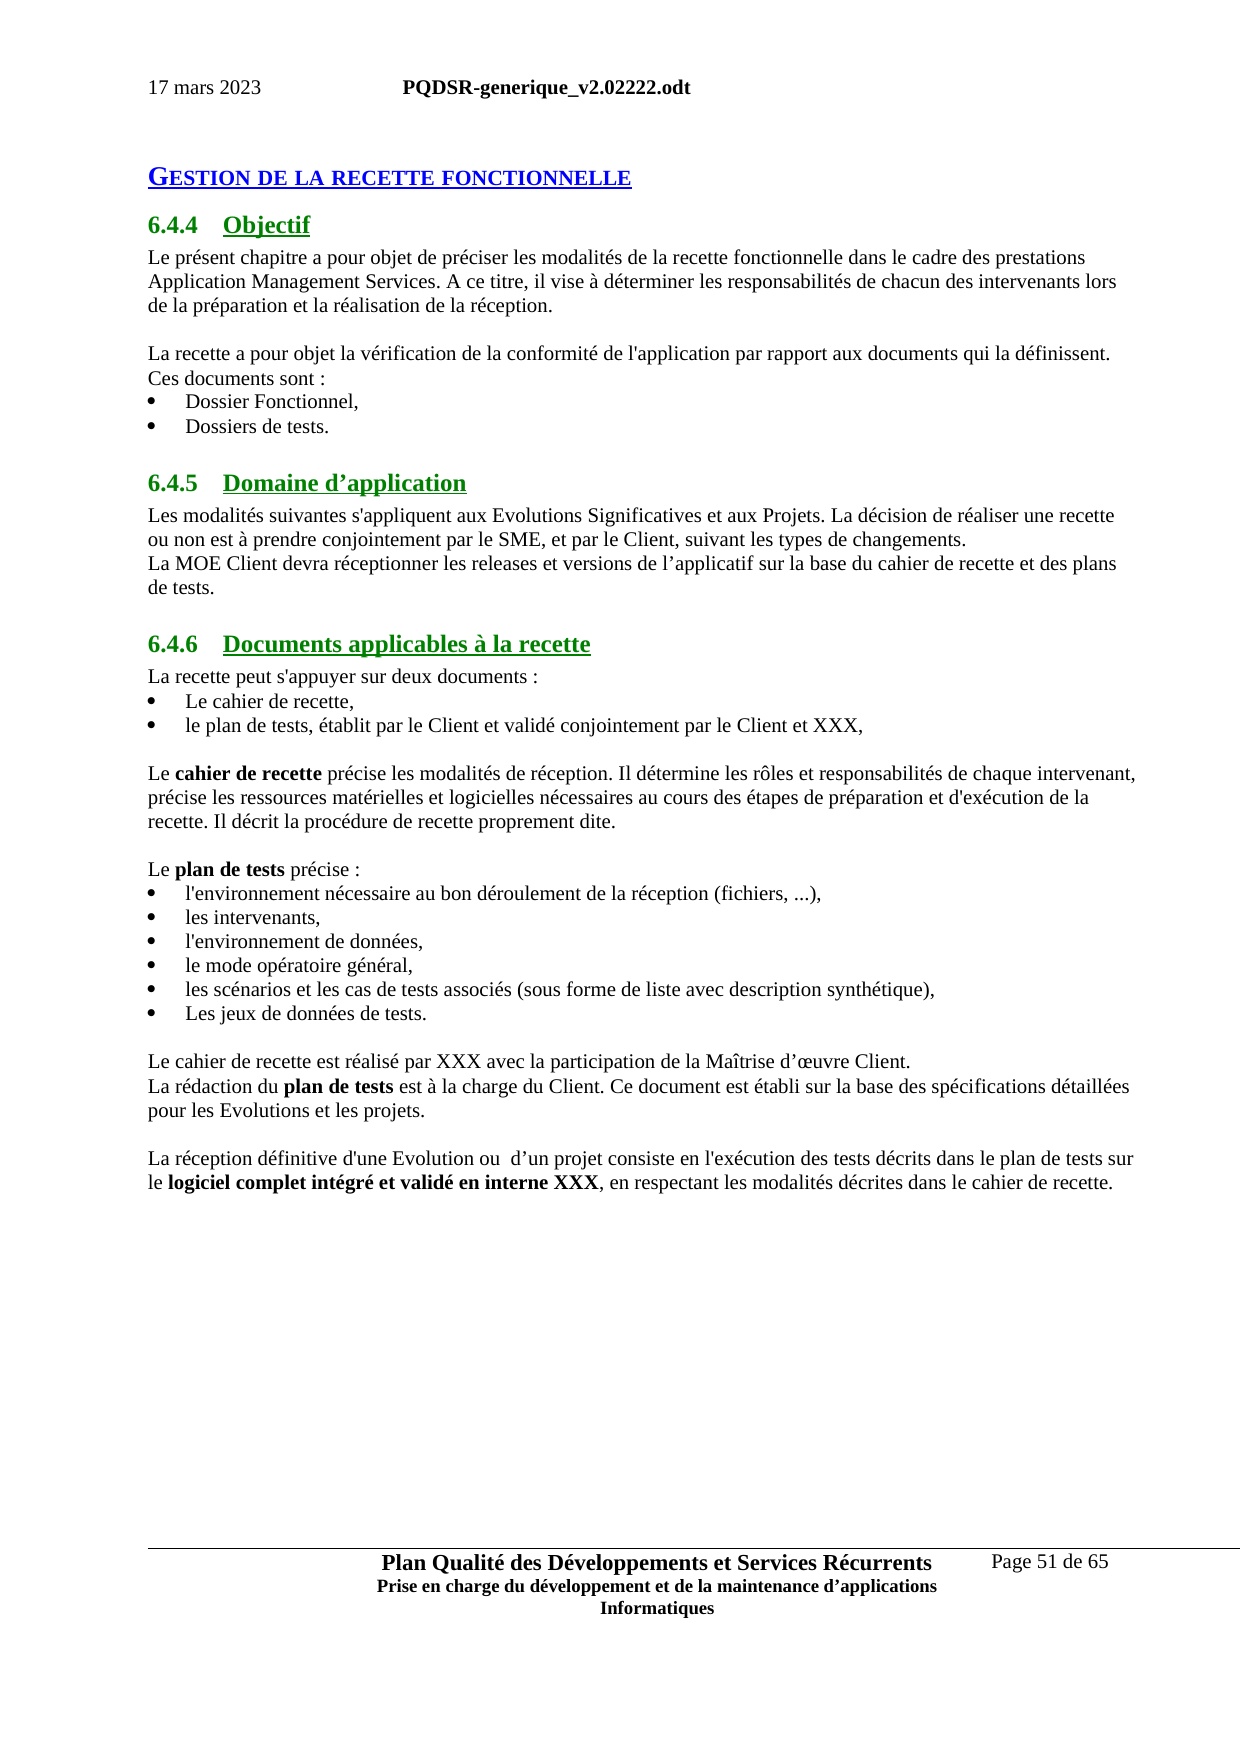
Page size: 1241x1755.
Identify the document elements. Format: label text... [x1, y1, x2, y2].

text La réception définitive d'une Evolution ou d’un projet consiste en l'exécution des tests décrits dans le plan de tests sur le logiciel complet intégré et validé en interne XXX, en respectant les modalités décrites dans le cahier de recette. [148, 1146, 1137, 1194]
text La MOE Client devra réceptionner les releases et versions de l’applicatif sur la base du cahier de recette et des plans de tests. [148, 551, 1137, 599]
text Le plan de tests précise : [148, 857, 1137, 881]
list l'environnement nécessaire au bon déroulement de la réception (fichiers, ...), [148, 881, 1137, 905]
subtitle Documents applicables à la recette [148, 629, 1137, 658]
list le mode opératoire général, [148, 953, 1137, 977]
list Dossiers de tests. [148, 413, 1137, 438]
text La rédaction du plan de tests est à la charge du Client. Ce document est établi sur la base des spécifications détaillées pour les Evolutions et les projets. [148, 1073, 1137, 1122]
text La recette peut s'appuyer sur deux documents : [148, 664, 1137, 688]
list les intervenants, [148, 905, 1137, 929]
text Ces documents sont : [148, 365, 1137, 389]
list Dossier Fonctionnel, [148, 389, 1137, 413]
subtitle Domaine d’application [148, 468, 1137, 497]
subtitle Gestion de la recette fonctionnelle [148, 160, 1137, 191]
subtitle Objectif [148, 210, 1137, 239]
text Le présent chapitre a pour objet de préciser les modalités de la recette fonctionnelle dans le cadre des prestations Application Management Services. A ce titre, il vise à déterminer les responsabilités de chacun des intervenants lors de la préparation et la réalisation de la réception. [148, 245, 1137, 317]
list Le cahier de recette, [148, 688, 1137, 713]
text Le cahier de recette est réalisé par XXX avec la participation de la Maîtrise d’œuvre Client. [148, 1049, 1137, 1073]
text La recette a pour objet la vérification de la conformité de l'application par rapport aux documents qui la définissent. [148, 341, 1137, 365]
list Les jeux de données de tests. [148, 1001, 1137, 1025]
list l'environnement de données, [148, 929, 1137, 953]
list les scénarios et les cas de tests associés (sous forme de liste avec description synthétique), [148, 977, 1137, 1001]
text Le cahier de recette précise les modalités de réception. Il détermine les rôles et responsabilités de chaque intervenant, précise les ressources matérielles et logicielles nécessaires au cours des étapes de préparation et d'exécution de la recette. Il décrit la procédure de recette proprement dite. [148, 761, 1137, 833]
text Les modalités suivantes s'appliquent aux Evolutions Significatives et aux Projets. La décision de réaliser une recette ou non est à prendre conjointement par le SME, et par le Client, suivant les types de changements. [148, 503, 1137, 551]
list le plan de tests, établit par le Client et validé conjointement par le Client et XXX, [148, 713, 1137, 737]
